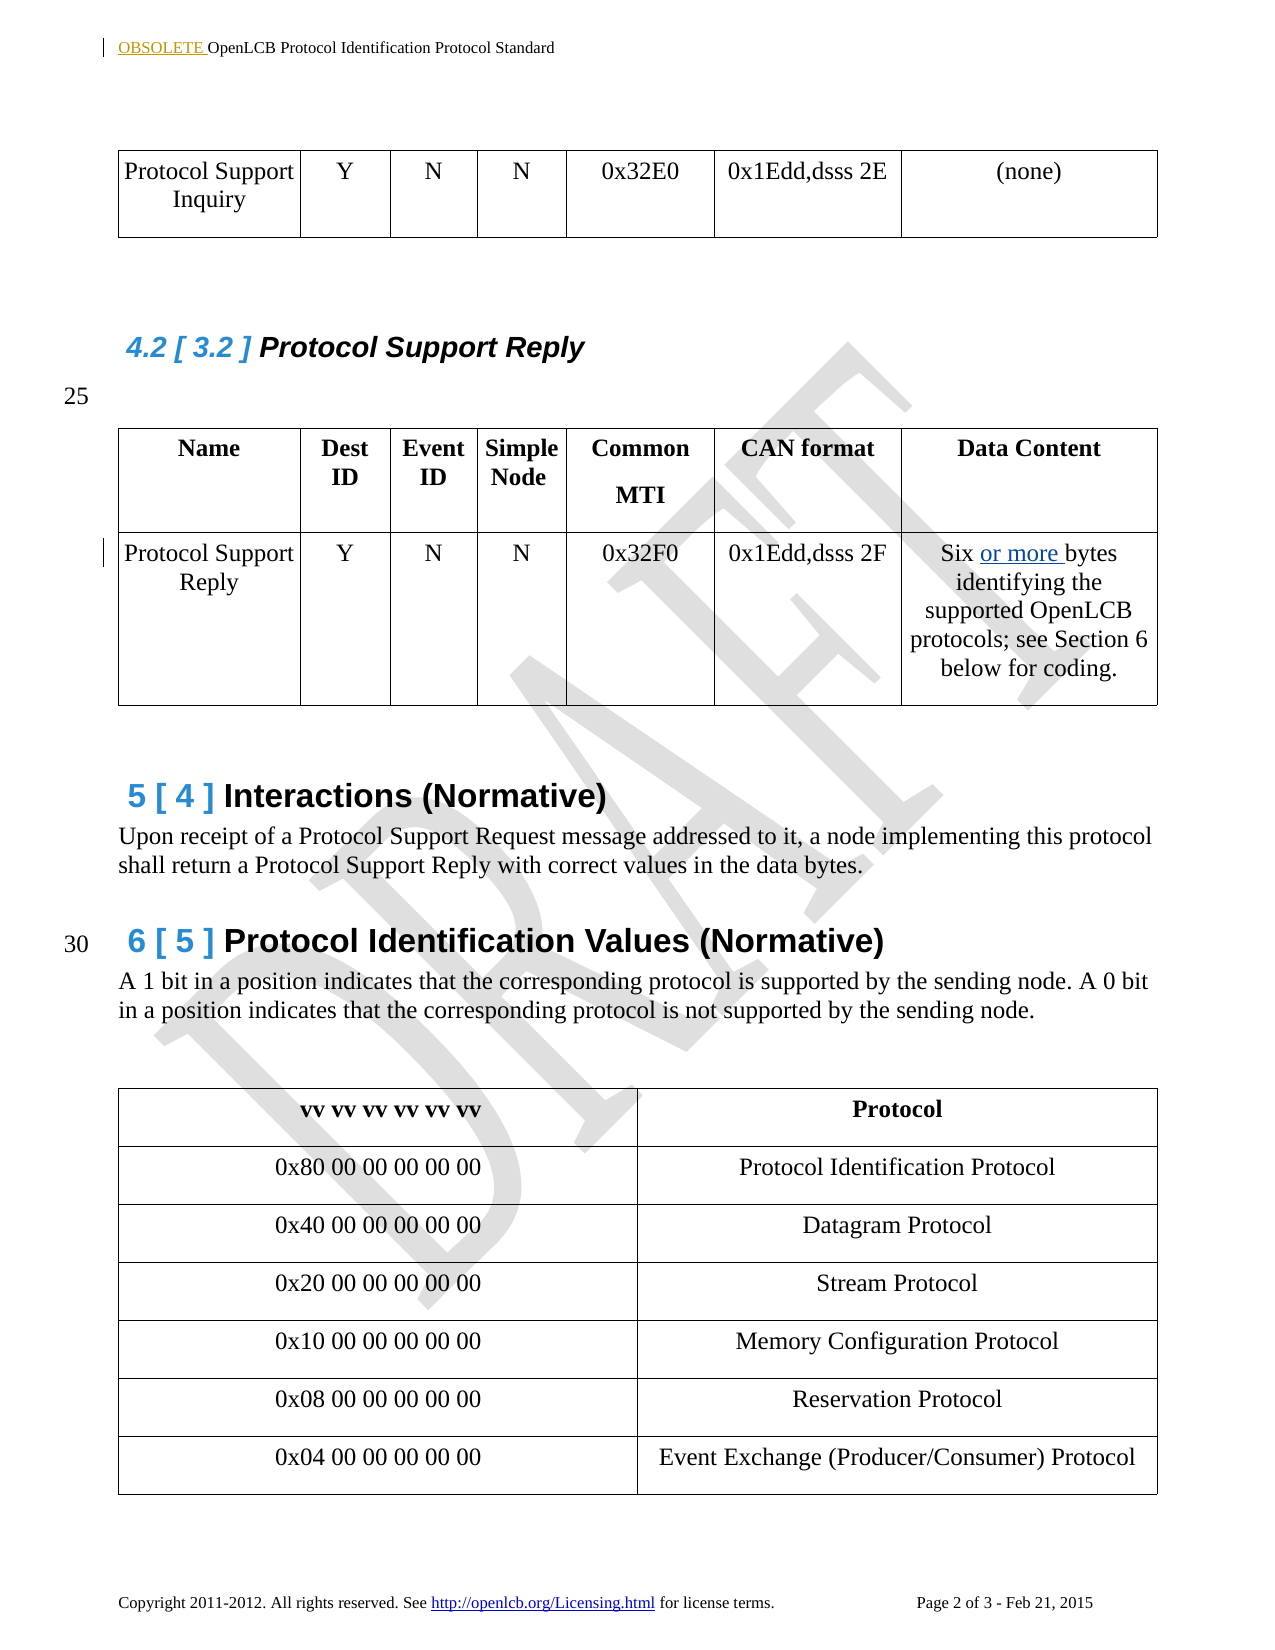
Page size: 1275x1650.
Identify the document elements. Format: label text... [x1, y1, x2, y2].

table_cell 0x40 00 00 00 00 00 [401, 1205, 490, 1251]
table_cell Memory Configuration Protocol [638, 1321, 1157, 1378]
table_cell 0x04 00 00 00 00 00 [119, 1437, 637, 1494]
text Upon receipt of a Protocol Support Request message addressed to it, a node implementing this protocol shall return a Protocol Support Reply with correct values in the data bytes. [118, 821, 366, 879]
text A 1 bit in a position indicates that the corresponding protocol is supported by the sending node. A 0 bit in a position indicates that the corresponding protocol is not supported by the sending node. [118, 966, 222, 1024]
text Upon receipt of a Protocol Support Request message addressed to it, a node implementing this protocol shall return a Protocol Support Reply with correct values in the data bytes. [366, 828, 488, 879]
subtitle Interactions (Normative) [118, 777, 605, 815]
subtitle Protocol Identification Values (Normative) [118, 921, 423, 960]
table_cell Y [301, 151, 390, 237]
table_header CAN format [715, 509, 750, 532]
table_header Event ID [391, 429, 477, 532]
table_header Common MTI [567, 429, 714, 532]
table_cell Event Exchange (Producer/Consumer) Protocol [638, 1437, 1157, 1494]
table_cell Six or more bytes identifying the supported OpenLCB protocols; see Section 6 below for coding. [902, 541, 1030, 705]
text A 1 bit in a position indicates that the corresponding protocol is supported by the sending node. A 0 bit in a position indicates that the corresponding protocol is not supported by the sending node. [214, 977, 375, 1024]
table_header Dest ID [301, 429, 390, 532]
table_cell Stream Protocol [638, 1263, 1157, 1320]
table_cell Y [301, 533, 390, 705]
table_cell N [391, 533, 477, 705]
table_cell 0x08 00 00 00 00 00 [119, 1379, 637, 1436]
table_cell 0x40 00 00 00 00 00 [479, 1205, 637, 1262]
table_header [119, 1089, 299, 1146]
table_header CAN format [715, 429, 893, 532]
table_cell Protocol Identification Protocol [638, 1147, 1157, 1204]
table_cell 0x40 00 00 00 00 00 [119, 1205, 415, 1262]
subtitle Protocol Identification Values (Normative) [427, 921, 515, 960]
table_cell Protocol Support Reply [119, 533, 300, 705]
table_cell N [478, 151, 566, 237]
subtitle Protocol Identification Values (Normative) [699, 921, 1157, 960]
table_cell Six or more bytes identifying the supported OpenLCB protocols; see Section 6 below for coding. [937, 533, 1157, 705]
table_header vv vv vv vv vv vv [285, 1089, 481, 1146]
text Upon receipt of a Protocol Support Request message addressed to it, a node implementing this protocol shall return a Protocol Support Reply with correct values in the data bytes. [670, 825, 801, 879]
table_cell 0x80 00 00 00 00 00 [119, 1147, 357, 1204]
table_header [482, 1089, 584, 1146]
table_header Name [119, 429, 300, 532]
table_cell 0x32F0 [567, 533, 714, 705]
table_header Simple Node [478, 429, 566, 532]
table_cell Protocol Support Inquiry [119, 151, 300, 237]
table_cell Datagram Protocol [638, 1205, 1157, 1262]
table_header Data Content [902, 429, 1157, 532]
subtitle Protocol Support Reply [118, 330, 1157, 363]
subtitle Interactions (Normative) [711, 777, 875, 815]
text A 1 bit in a position indicates that the corresponding protocol is supported by the sending node. A 0 bit in a position indicates that the corresponding protocol is not supported by the sending node. [714, 966, 1157, 1024]
subtitle Interactions (Normative) [880, 777, 1157, 815]
table_cell 0x20 00 00 00 00 00 [119, 1263, 637, 1320]
text Upon receipt of a Protocol Support Request message addressed to it, a node implementing this protocol shall return a Protocol Support Reply with correct values in the data bytes. [776, 821, 1157, 879]
table_cell 0x80 00 00 00 00 00 [343, 1147, 494, 1204]
table_header [594, 1103, 637, 1146]
table_cell 0x32E0 [567, 151, 714, 237]
table_header CAN format [833, 429, 901, 497]
table_cell (none) [902, 151, 1157, 237]
table_cell 0x1Edd,dsss 2E [715, 151, 901, 237]
subtitle Protocol Identification Values (Normative) [542, 921, 705, 960]
text A 1 bit in a position indicates that the corresponding protocol is supported by the sending node. A 0 bit in a position indicates that the corresponding protocol is not supported by the sending node. [352, 966, 487, 1024]
text Upon receipt of a Protocol Support Request message addressed to it, a node implementing this protocol shall return a Protocol Support Reply with correct values in the data bytes. [473, 821, 649, 879]
table_cell N [478, 533, 566, 705]
text A 1 bit in a position indicates that the corresponding protocol is supported by the sending node. A 0 bit in a position indicates that the corresponding protocol is not supported by the sending node. [502, 972, 629, 1024]
table_cell 0x80 00 00 00 00 00 [514, 1147, 637, 1204]
text A 1 bit in a position indicates that the corresponding protocol is supported by the sending node. A 0 bit in a position indicates that the corresponding protocol is not supported by the sending node. [586, 966, 721, 1015]
table_cell Reservation Protocol [638, 1379, 1157, 1436]
table_cell N [391, 151, 477, 237]
subtitle Interactions (Normative) [599, 777, 701, 815]
table_cell 0x10 00 00 00 00 00 [119, 1321, 637, 1378]
table_cell 0x1Edd,dsss 2F [715, 533, 901, 705]
table_header Protocol [638, 1089, 1157, 1146]
